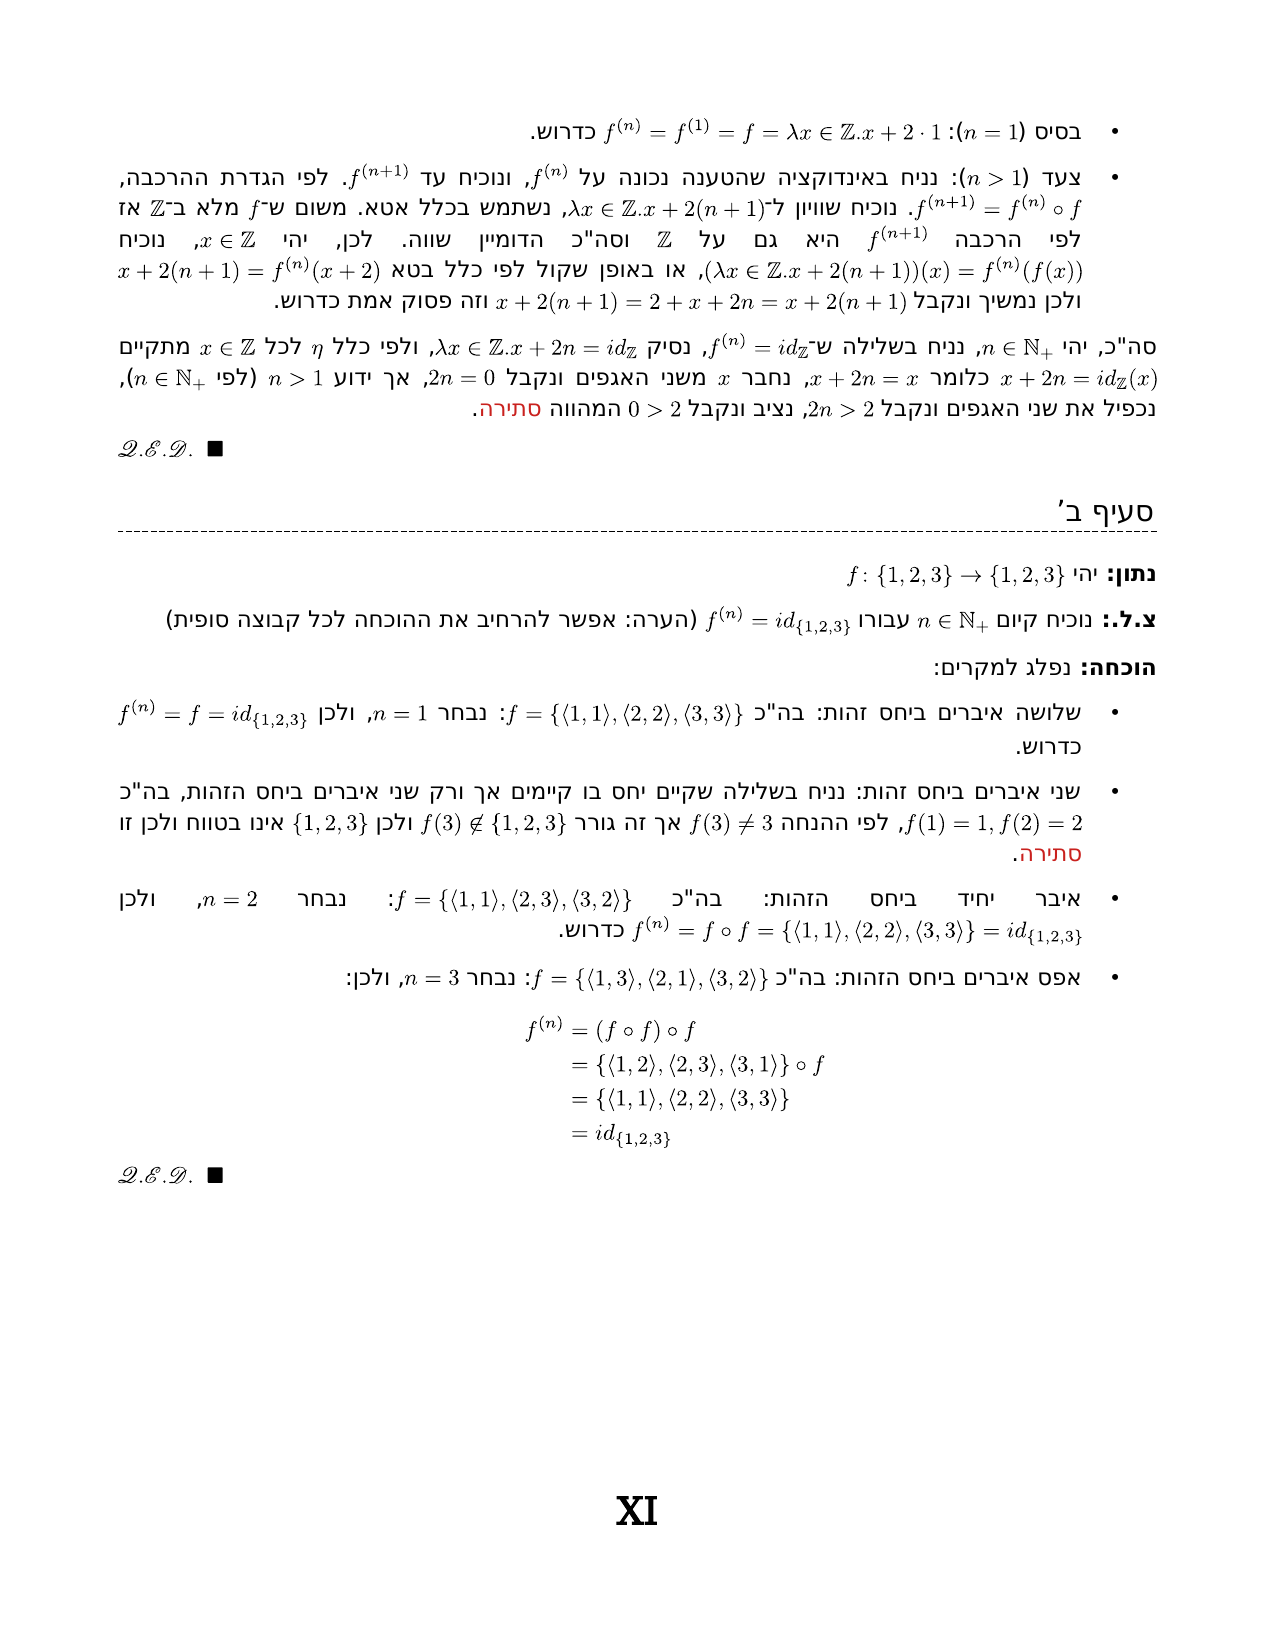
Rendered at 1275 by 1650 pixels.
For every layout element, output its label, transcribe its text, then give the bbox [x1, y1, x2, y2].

text (הערה: אפשר להרחיב את ההוכחה לכל קבוצה סופית) [118, 606, 800, 636]
subtitle סעיף ב’ [118, 491, 1157, 531]
text סה"כ, יהי , נניח בשלילה ש־, נסיק , ולפי כלל לכל מתקיים כלומר , נחבר משני האגפים ונקבל , אך ידוע (לפי ), נכפיל את שני האגפים ונקבל , נציב ונקבל המהווה סתירה. [118, 333, 1157, 422]
list כדרוש. [118, 118, 620, 145]
list צעד (): נניח באינדוקציה שהטענה נכונה על , ונוכיח עד . לפי הגדרת ההרכבה, . נוכיח שוויון ל־, נשתמש בכלל אטא. משום ש־ מלא ב־ אז לפי הרכבה היא גם על וסה"כ הדומיין שווה. לכן, יהי , נוכיח , או באופן שקול לפי כלל בטא ולכן נמשיך ונקבל וזה פסוק אמת כדרוש. [118, 163, 1119, 314]
list שלושה איברים ביחס זהות: בה"כ : נבחר , ולכן כדרוש. [118, 699, 1119, 759]
text נתון: יהי [118, 561, 1157, 588]
list בסיס (): [706, 118, 1119, 145]
text צ.ל.: נוכיח קיום עבורו [739, 606, 1157, 636]
list אפס איברים ביחס הזהות: בה"כ : נבחר , ולכן: [118, 964, 1119, 991]
list שני איברים ביחס זהות: נניח בשלילה שקיים יחס בו קיימים אך ורק שני איברים ביחס הזהות, בה"כ , לפי ההנחה אך זה גורר ולכן אינו בטווח ולכן זו סתירה. [118, 778, 1119, 866]
text הוכחה: נפלג למקרים: [118, 654, 1157, 681]
list איבר יחיד ביחס הזהות: בה"כ : נבחר , ולכן כדרוש. [118, 885, 1119, 946]
